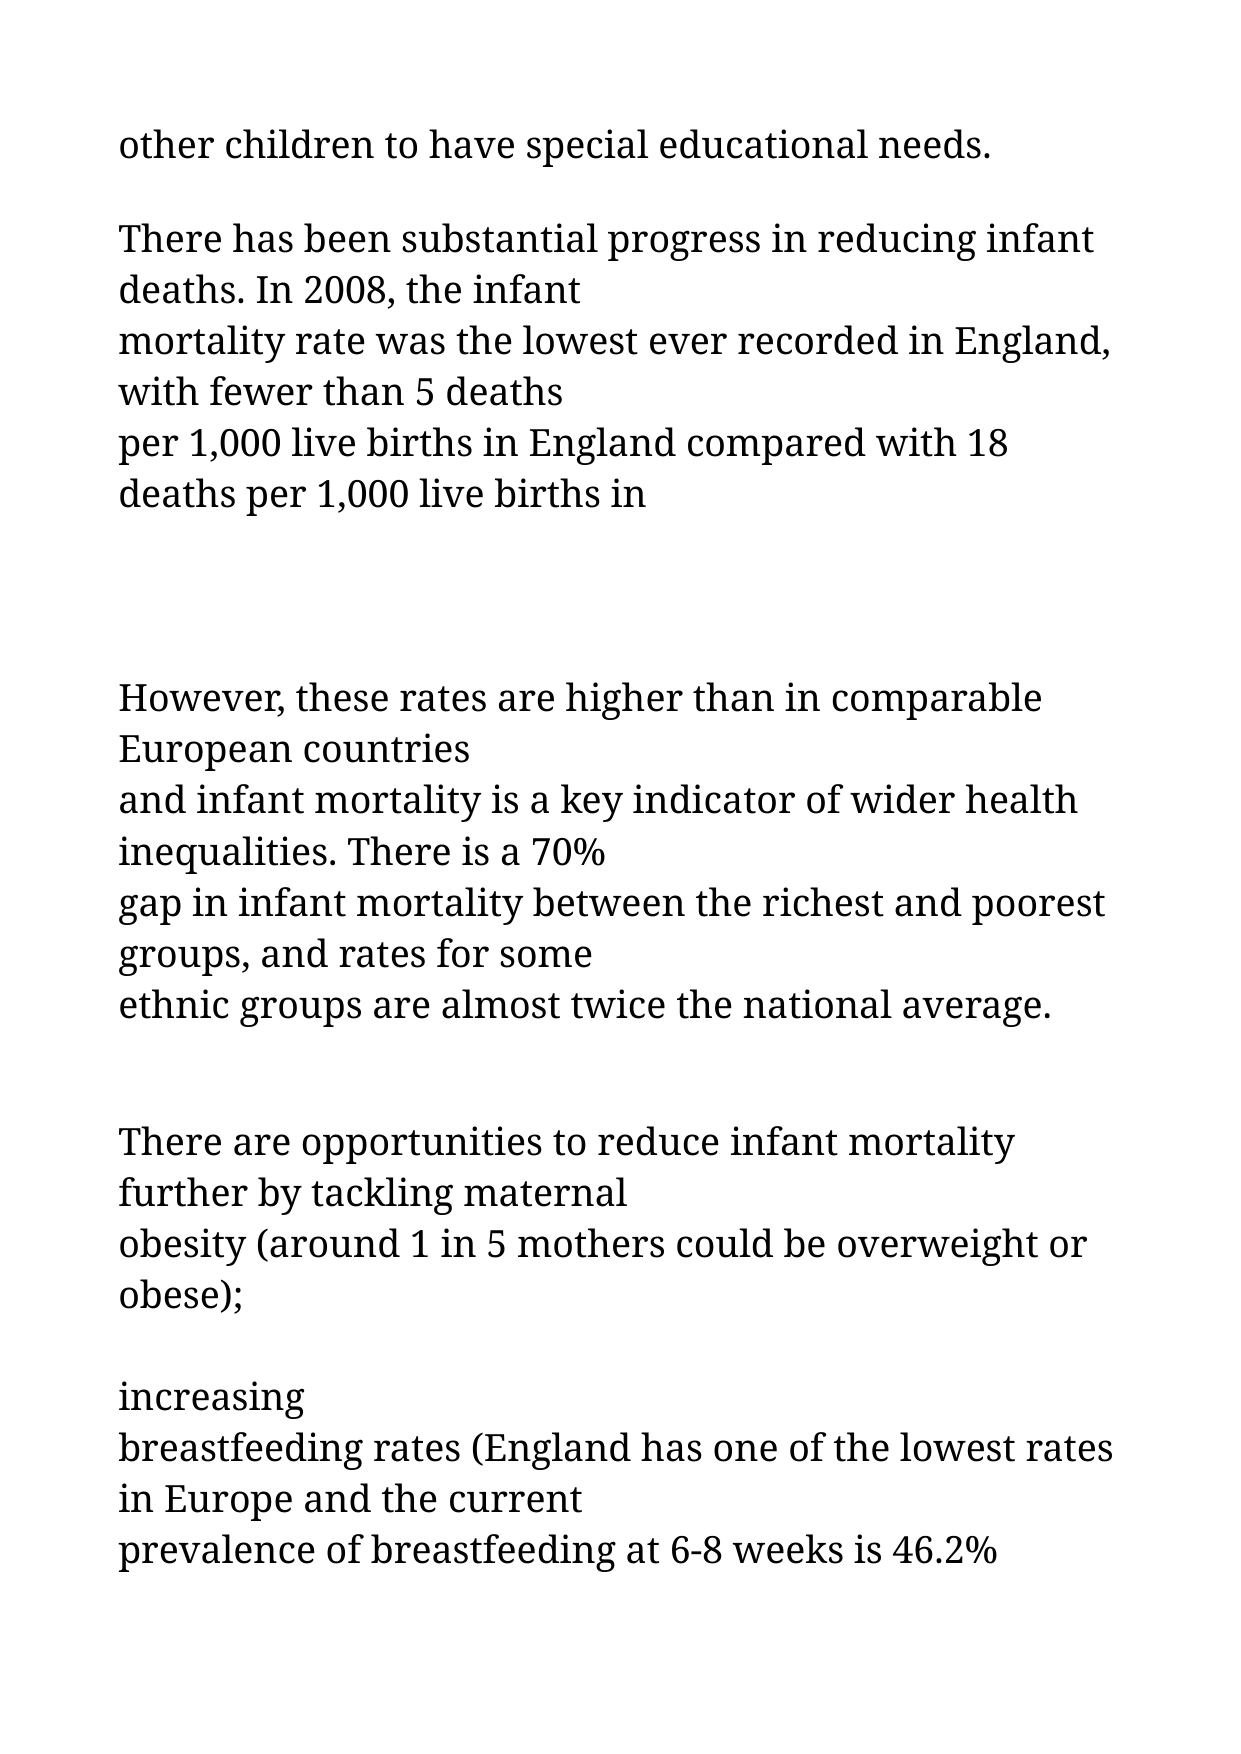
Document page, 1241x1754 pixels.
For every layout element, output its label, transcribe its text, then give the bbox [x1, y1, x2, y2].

text other children to have special educational needs. [118, 118, 1122, 169]
text There are opportunities to reduce infant mortality further by tackling maternal [118, 1115, 1122, 1217]
text increasing [118, 1370, 1122, 1421]
text However, these rates are higher than in comparable European countries [118, 672, 1122, 774]
text There has been substantial progress in reducing infant deaths. In 2008, the infant [118, 212, 1122, 314]
text obesity (around 1 in 5 mothers could be overweight or obese); [118, 1217, 1122, 1319]
text per 1,000 live births in England compared with 18 deaths per 1,000 live births in [118, 416, 1122, 518]
text ethnic groups are almost twice the national average. [118, 978, 1122, 1029]
text and infant mortality is a key indicator of wider health inequalities. There is a 70% [118, 774, 1122, 876]
text breastfeeding rates (England has one of the lowest rates in Europe and the current [118, 1421, 1122, 1523]
text prevalence of breastfeeding at 6-8 weeks is 46.2% [118, 1523, 1122, 1574]
text gap in infant mortality between the richest and poorest groups, and rates for some [118, 876, 1122, 978]
text mortality rate was the lowest ever recorded in England, with fewer than 5 deaths [118, 314, 1122, 416]
